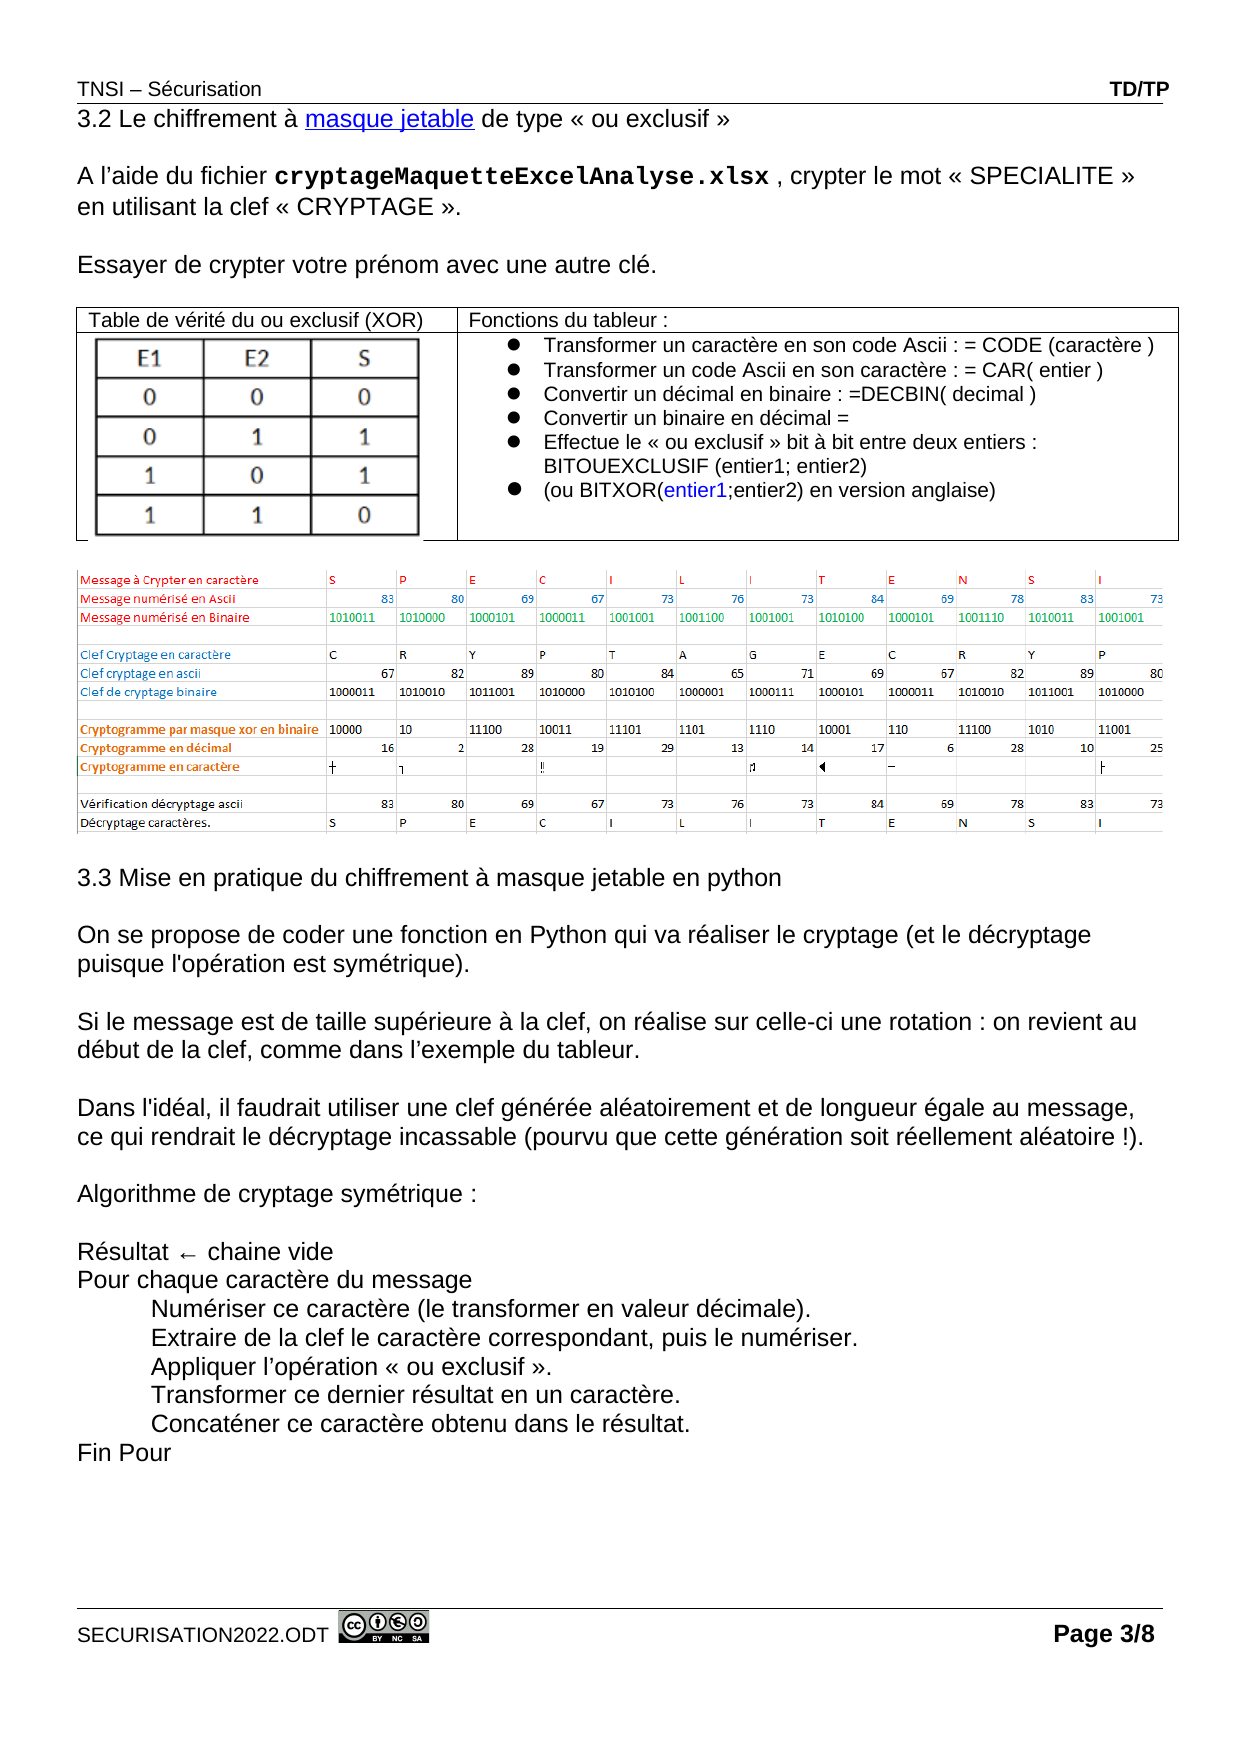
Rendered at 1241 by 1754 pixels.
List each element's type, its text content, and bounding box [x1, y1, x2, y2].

text On se propose de coder une fonction en Python qui va réaliser le cryptage (et le décryptage puisque l'opération est symétrique). [77, 920, 1163, 978]
text 3.3 Mise en pratique du chiffrement à masque jetable en python [77, 863, 1163, 892]
text Résultat ← chaine vide [77, 1237, 1163, 1265]
text A l’aide du fichier cryptageMaquetteExcelAnalyse.xlsx , crypter le mot « SPECIALITE » en utilisant la clef « CRYPTAGE ». [77, 161, 1163, 221]
text Concaténer ce caractère obtenu dans le résultat. [77, 1409, 1163, 1438]
text Extraire de la clef le caractère correspondant, puis le numériser. [77, 1323, 1163, 1352]
table_cell Transformer un caractère en son code Ascii : = CODE (caractère ) Transformer un code Ascii en son caractère : = CAR( entier ) Convertir un décimal en binaire : =DECBIN( decimal ) Convertir un binaire en décimal = Effectue le « ou exclusif » bit à bit entre deux entiers : BITOUEXCLUSIF (entier1; entier2) (ou BITXOR(entier1;entier2) en version anglaise) [458, 333, 1178, 540]
table_cell [424, 333, 457, 540]
text Appliquer l’opération « ou exclusif ». [77, 1352, 1163, 1380]
table_header Fonctions du tableur : [458, 308, 1178, 332]
table_header Table de vérité du ou exclusif (XOR) [77, 308, 457, 332]
text Essayer de crypter votre prénom avec une autre clé. [77, 250, 1163, 278]
text 3.2 Le chiffrement à masque jetable de type « ou exclusif » [77, 104, 1163, 133]
text Transformer ce dernier résultat en un caractère. [77, 1380, 1163, 1409]
text Numériser ce caractère (le transformer en valeur décimale). [77, 1294, 1163, 1323]
text Dans l'idéal, il faudrait utiliser une clef générée aléatoirement et de longueur égale au message, ce qui rendrait le décryptage incassable (pourvu que cette génération soit réellement aléatoire !). [77, 1093, 1163, 1150]
picture [88, 333, 424, 541]
text Si le message est de taille supérieure à la clef, on réalise sur celle-ci une rotation : on revient au début de la clef, comme dans l’exemple du tableur. [77, 1007, 1163, 1064]
table_cell [77, 333, 88, 540]
text Fin Pour [77, 1438, 1163, 1467]
text Pour chaque caractère du message [77, 1265, 1163, 1294]
picture [338, 1610, 430, 1643]
text Algorithme de cryptage symétrique : [77, 1179, 1163, 1208]
picture [76, 570, 1163, 834]
